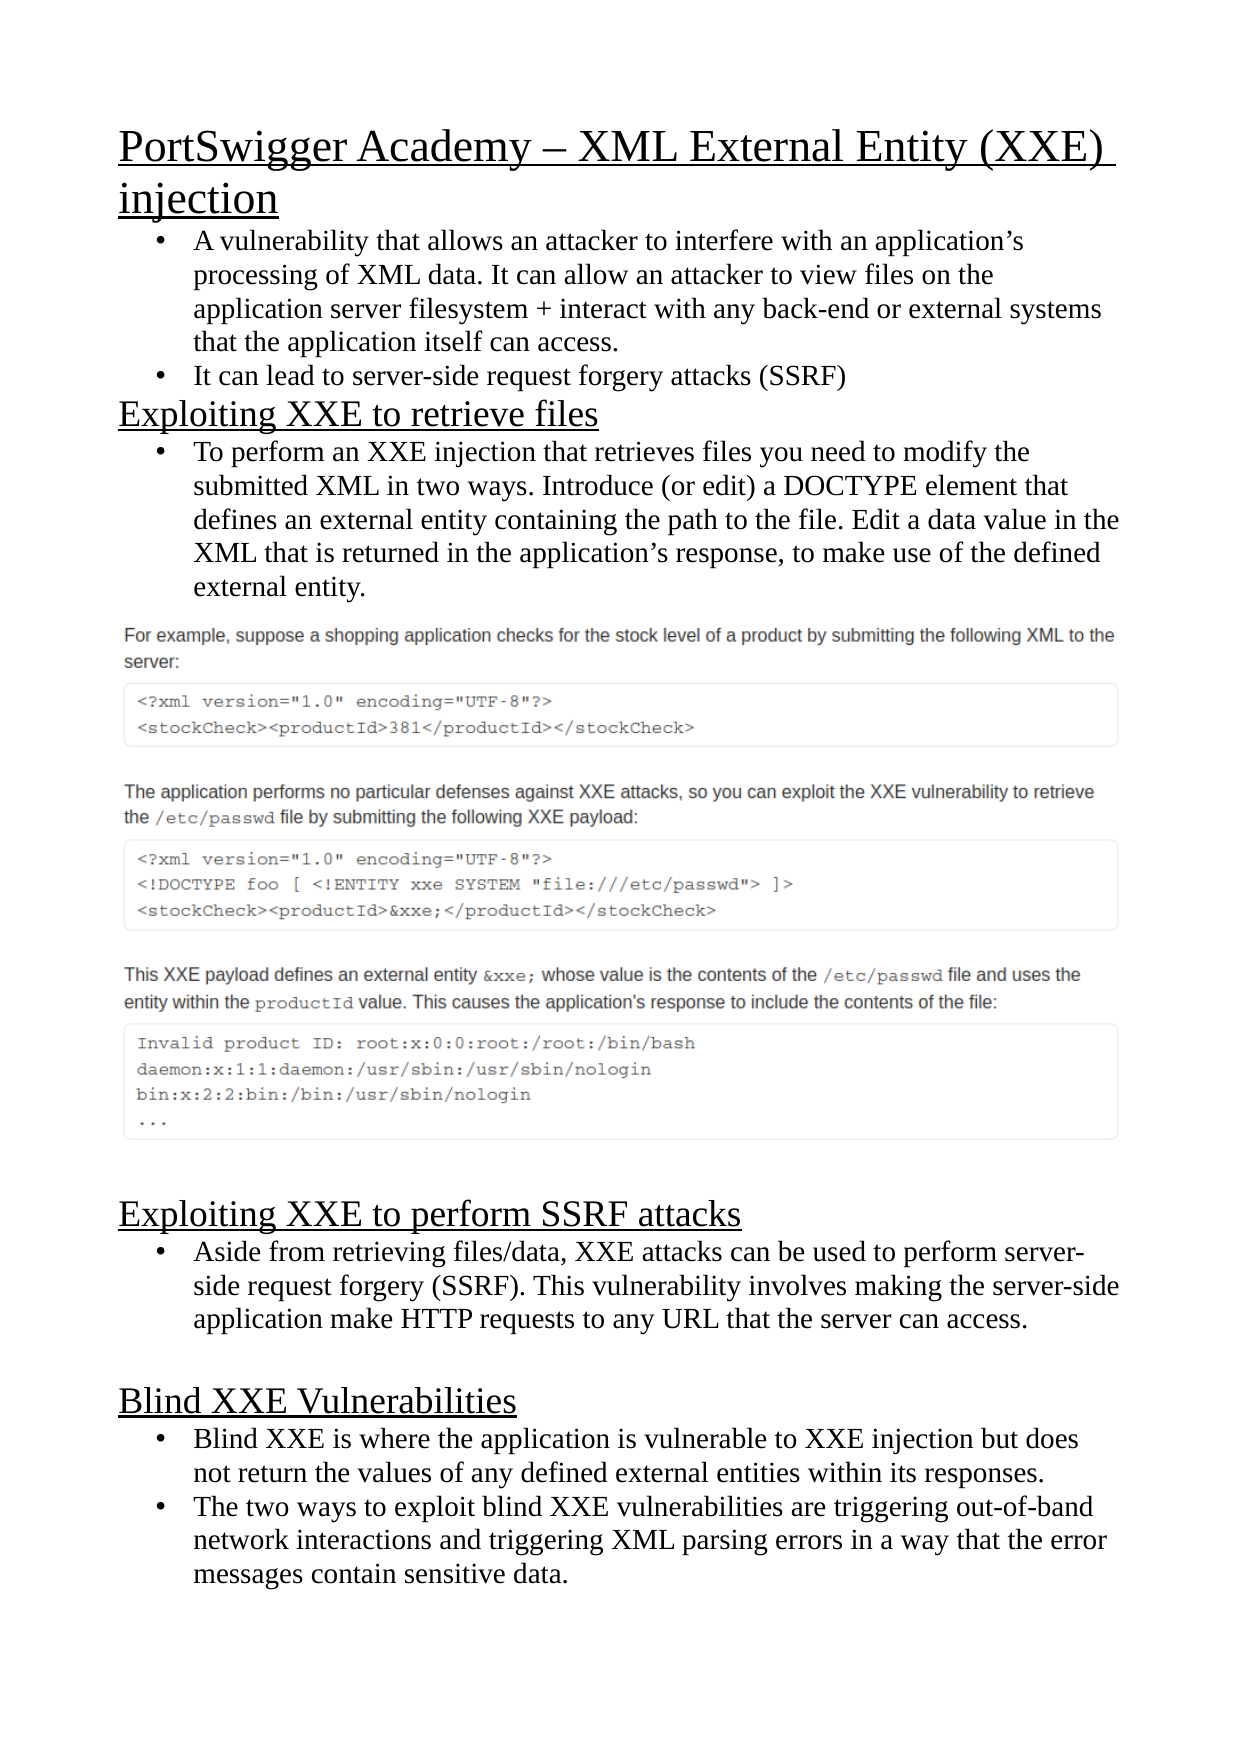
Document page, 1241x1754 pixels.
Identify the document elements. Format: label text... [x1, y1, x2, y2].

text Blind XXE Vulnerabilities [118, 1378, 1122, 1421]
list Blind XXE is where the application is vulnerable to XXE injection but does not return the values of any defined external entities within its responses. [156, 1421, 1122, 1489]
list The two ways to exploit blind XXE vulnerabilities are triggering out-of-band network interactions and triggering XML parsing errors in a way that the error messages contain sensitive data. [156, 1489, 1122, 1589]
list It can lead to server-side request forgery attacks (SSRF) [156, 358, 1122, 391]
list To perform an XXE injection that retrieves files you need to modify the submitted XML in two ways. Introduce (or edit) a DOCTYPE element that defines an external entity containing the path to the file. Edit a data value in the XML that is returned in the application’s response, to make use of the defined external entity. [156, 434, 1122, 602]
list Aside from retrieving files/data, XXE attacks can be used to perform server-side request forgery (SSRF). This vulnerability involves making the server-side application make HTTP requests to any URL that the server can access. [156, 1234, 1122, 1335]
text PortSwigger Academy – XML External Entity (XXE) injection [118, 118, 1122, 223]
list A vulnerability that allows an attacker to interfere with an application’s processing of XML data. It can allow an attacker to view files on the application server filesystem + interact with any back-end or external systems that the application itself can access. [156, 223, 1122, 358]
text Exploiting XXE to perform SSRF attacks [118, 1191, 1122, 1234]
text Exploiting XXE to retrieve files [118, 391, 1122, 434]
picture [119, 620, 1122, 1149]
